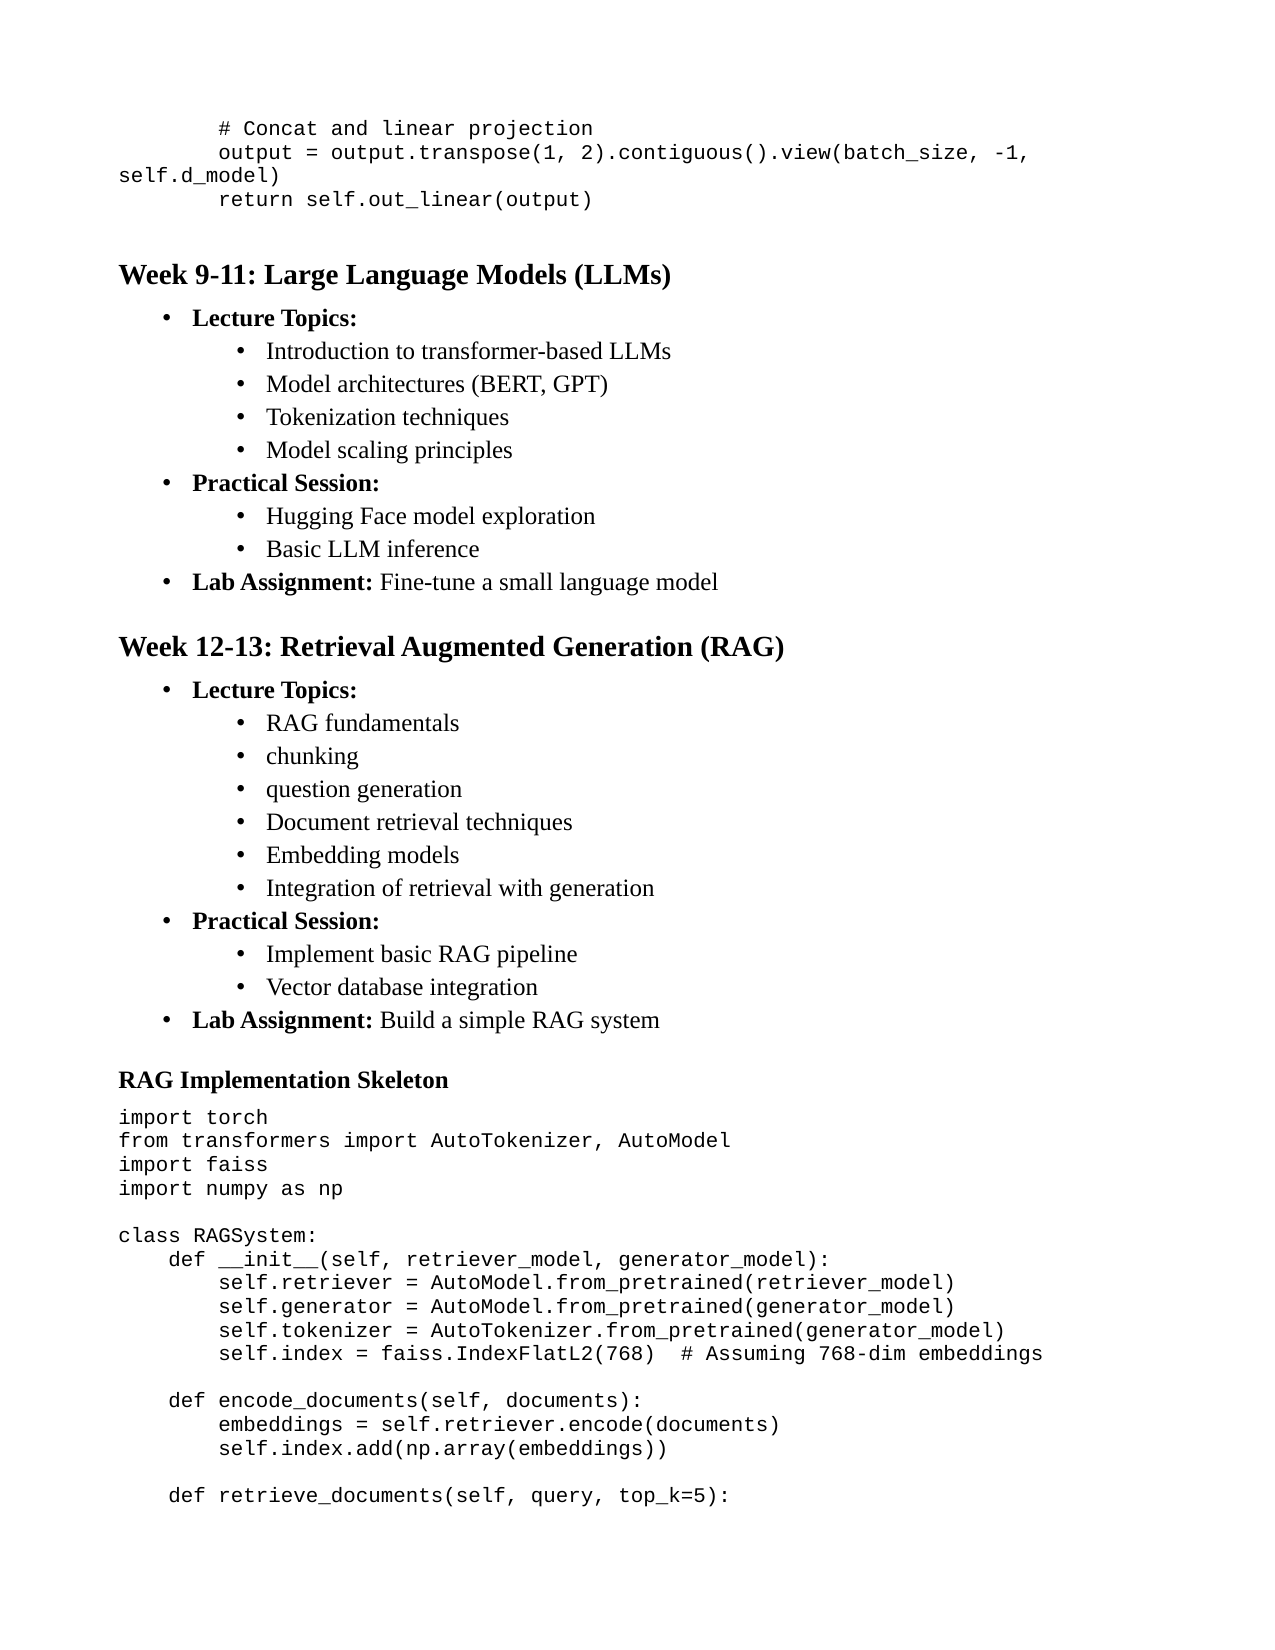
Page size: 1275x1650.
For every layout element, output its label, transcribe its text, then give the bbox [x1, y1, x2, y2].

list Hugging Face model exploration [236, 501, 1157, 530]
text import faiss [118, 1154, 1157, 1178]
list Lab Assignment: Build a simple RAG system [162, 1005, 1157, 1034]
text import torch [118, 1107, 1157, 1130]
text # Concat and linear projection [118, 118, 1157, 142]
text def __init__(self, retriever_model, generator_model): [118, 1249, 1157, 1272]
list Lecture Topics: [162, 675, 1157, 704]
list Basic LLM inference [236, 534, 1157, 563]
text self.index.add(np.array(embeddings)) [118, 1438, 1157, 1461]
list Practical Session: [162, 906, 1157, 935]
text class RAGSystem: [118, 1225, 1157, 1249]
list Lab Assignment: Fine-tune a small language model [162, 567, 1157, 596]
list Introduction to transformer-based LLMs [236, 336, 1157, 364]
list Lecture Topics: [162, 303, 1157, 332]
subtitle Week 9-11: Large Language Models (LLMs) [118, 257, 1157, 290]
text def encode_documents(self, documents): [118, 1391, 1157, 1414]
list Document retrieval techniques [236, 807, 1157, 836]
text self.index = faiss.IndexFlatL2(768) # Assuming 768-dim embeddings [118, 1343, 1157, 1367]
text from transformers import AutoTokenizer, AutoModel [118, 1130, 1157, 1154]
list Vector database integration [236, 972, 1157, 1001]
list Implement basic RAG pipeline [236, 939, 1157, 968]
text def retrieve_documents(self, query, top_k=5): [118, 1485, 1157, 1509]
text import numpy as np [118, 1178, 1157, 1201]
subtitle RAG Implementation Skeleton [118, 1066, 1157, 1094]
text self.retriever = AutoModel.from_pretrained(retriever_model) [118, 1272, 1157, 1296]
list Embedding models [236, 840, 1157, 869]
list Model scaling principles [236, 435, 1157, 464]
text self.tokenizer = AutoTokenizer.from_pretrained(generator_model) [118, 1319, 1157, 1343]
text embeddings = self.retriever.encode(documents) [118, 1414, 1157, 1438]
list Model architectures (BERT, GPT) [236, 369, 1157, 398]
list Integration of retrieval with generation [236, 873, 1157, 902]
list question generation [236, 774, 1157, 803]
text output = output.transpose(1, 2).contiguous().view(batch_size, -1, self.d_model) [118, 142, 1157, 189]
list Tokenization techniques [236, 402, 1157, 431]
text return self.out_linear(output) [118, 189, 1157, 213]
subtitle Week 12-13: Retrieval Augmented Generation (RAG) [118, 629, 1157, 663]
list RAG fundamentals [236, 708, 1157, 737]
list Practical Session: [162, 468, 1157, 497]
list chunking [236, 741, 1157, 770]
text self.generator = AutoModel.from_pretrained(generator_model) [118, 1296, 1157, 1319]
